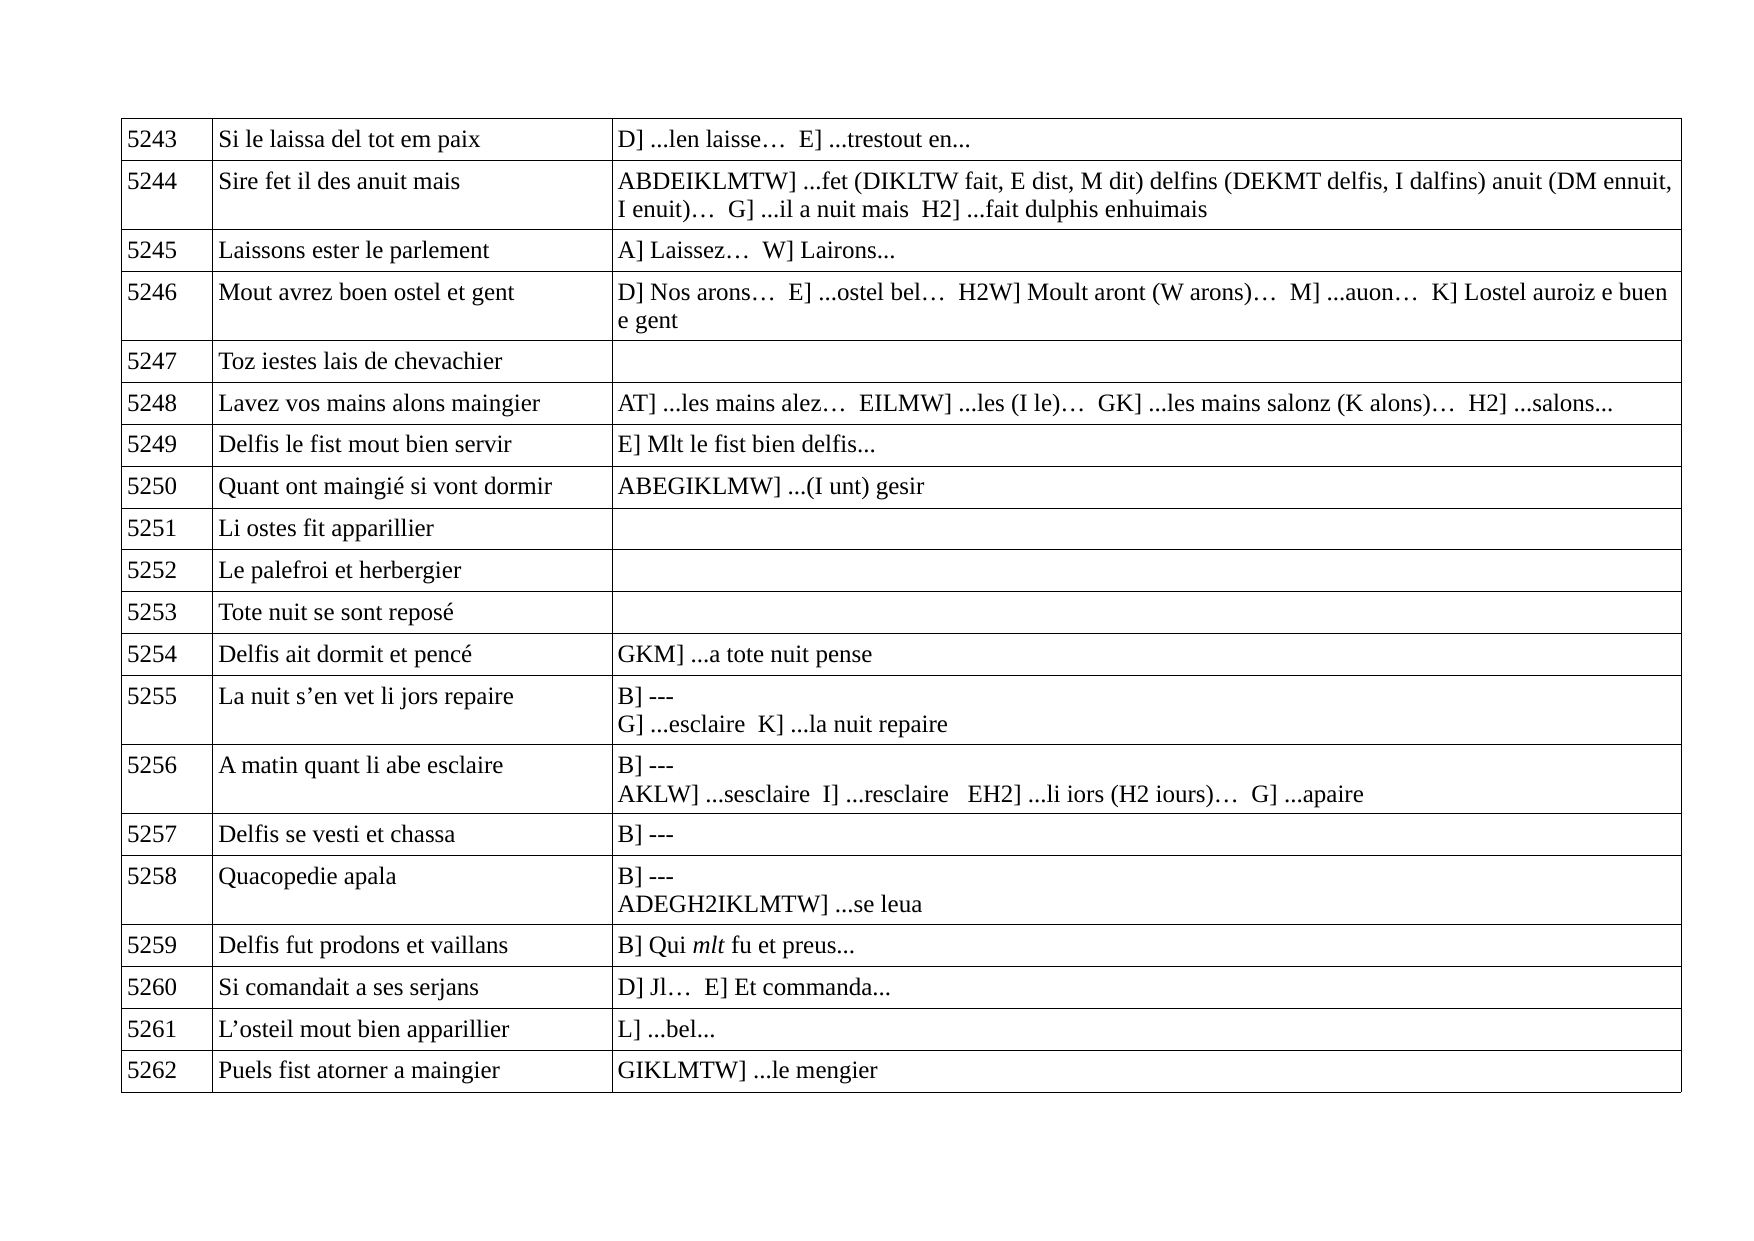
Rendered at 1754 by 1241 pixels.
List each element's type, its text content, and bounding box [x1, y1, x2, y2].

table_cell 5261 [122, 1009, 212, 1050]
table_cell 5254 [122, 634, 212, 675]
table_cell 5251 [122, 509, 212, 549]
table_cell Tote nuit se sont reposé [213, 592, 612, 633]
table_cell 5258 [122, 856, 212, 924]
table_cell B] --- ADEGH2IKLMTW] ...se leua [613, 856, 1681, 924]
table_cell ABEGIKLMW] ...(I unt) gesir [613, 467, 1681, 507]
table_cell Si comandait a ses serjans [213, 967, 612, 1008]
table_cell Si le laissa del tot em paix [213, 119, 612, 160]
table_cell Mout avrez boen ostel et gent [213, 272, 612, 340]
table_cell 5255 [122, 676, 212, 744]
table_cell Le palefroi et herbergier [213, 550, 612, 591]
table_cell 5247 [122, 341, 212, 382]
table_cell B] --- G] ...esclaire K] ...la nuit repaire [613, 676, 1681, 744]
table_cell L] ...bel... [613, 1009, 1681, 1050]
table_cell Sire fet il des anuit mais [213, 161, 612, 229]
table_cell 5257 [122, 814, 212, 855]
table_cell La nuit s’en vet li jors repaire [213, 676, 612, 744]
table_cell B] --- AKLW] ...sesclaire I] ...resclaire EH2] ...li iors (H2 iours)… G] ...apaire [613, 745, 1681, 813]
table_cell 5248 [122, 383, 212, 424]
table_cell D] ...len laisse… E] ...trestout en... [613, 119, 1681, 160]
table_cell 5259 [122, 925, 212, 966]
table_cell GIKLMTW] ...le mengier [613, 1051, 1681, 1092]
table_cell 5246 [122, 272, 212, 340]
table_cell [613, 341, 1681, 382]
table_cell 5244 [122, 161, 212, 229]
table_cell Li ostes fit apparillier [213, 509, 612, 549]
table_cell ABDEIKLMTW] ...fet (DIKLTW fait, E dist, M dit) delfins (DEKMT delfis, I dalfins) anuit (DM ennuit, I enuit)… G] ...il a nuit mais H2] ...fait dulphis enhuimais [613, 161, 1681, 229]
table_cell 5260 [122, 967, 212, 1008]
table_cell E] Mlt le fist bien delfis... [613, 425, 1681, 466]
table_cell Lavez vos mains alons maingier [213, 383, 612, 424]
table_cell Delfis ait dormit et pencé [213, 634, 612, 675]
table_cell Toz iestes lais de chevachier [213, 341, 612, 382]
table_cell D] Nos arons… E] ...ostel bel… H2W] Moult aront (W arons)… M] ...auon… K] Lostel auroiz e buen e gent [613, 272, 1681, 340]
table_cell Puels fist atorner a maingier [213, 1051, 612, 1092]
table_cell B] Qui mlt fu et preus... [613, 925, 1681, 966]
table_cell 5252 [122, 550, 212, 591]
table_cell [613, 550, 1681, 591]
table_cell Delfis se vesti et chassa [213, 814, 612, 855]
table_cell AT] ...les mains alez… EILMW] ...les (I le)… GK] ...les mains salonz (K alons)… H2] ...salons... [613, 383, 1681, 424]
table_cell D] Jl… E] Et commanda... [613, 967, 1681, 1008]
table_cell [613, 509, 1681, 549]
table_cell [613, 592, 1681, 633]
table_cell A] Laissez… W] Lairons... [613, 230, 1681, 271]
table_cell A matin quant li abe esclaire [213, 745, 612, 813]
table_cell Delfis le fist mout bien servir [213, 425, 612, 466]
table_cell Laissons ester le parlement [213, 230, 612, 271]
table_cell 5245 [122, 230, 212, 271]
table_cell Quacopedie apala [213, 856, 612, 924]
table_cell 5250 [122, 467, 212, 507]
table_cell B] --- [613, 814, 1681, 855]
table_cell Delfis fut prodons et vaillans [213, 925, 612, 966]
table_cell 5243 [122, 119, 212, 160]
table_cell 5249 [122, 425, 212, 466]
table_cell 5256 [122, 745, 212, 813]
table_cell Quant ont maingié si vont dormir [213, 467, 612, 507]
table_cell 5253 [122, 592, 212, 633]
table_cell 5262 [122, 1051, 212, 1092]
table_cell GKM] ...a tote nuit pense [613, 634, 1681, 675]
table_cell L’osteil mout bien apparillier [213, 1009, 612, 1050]
